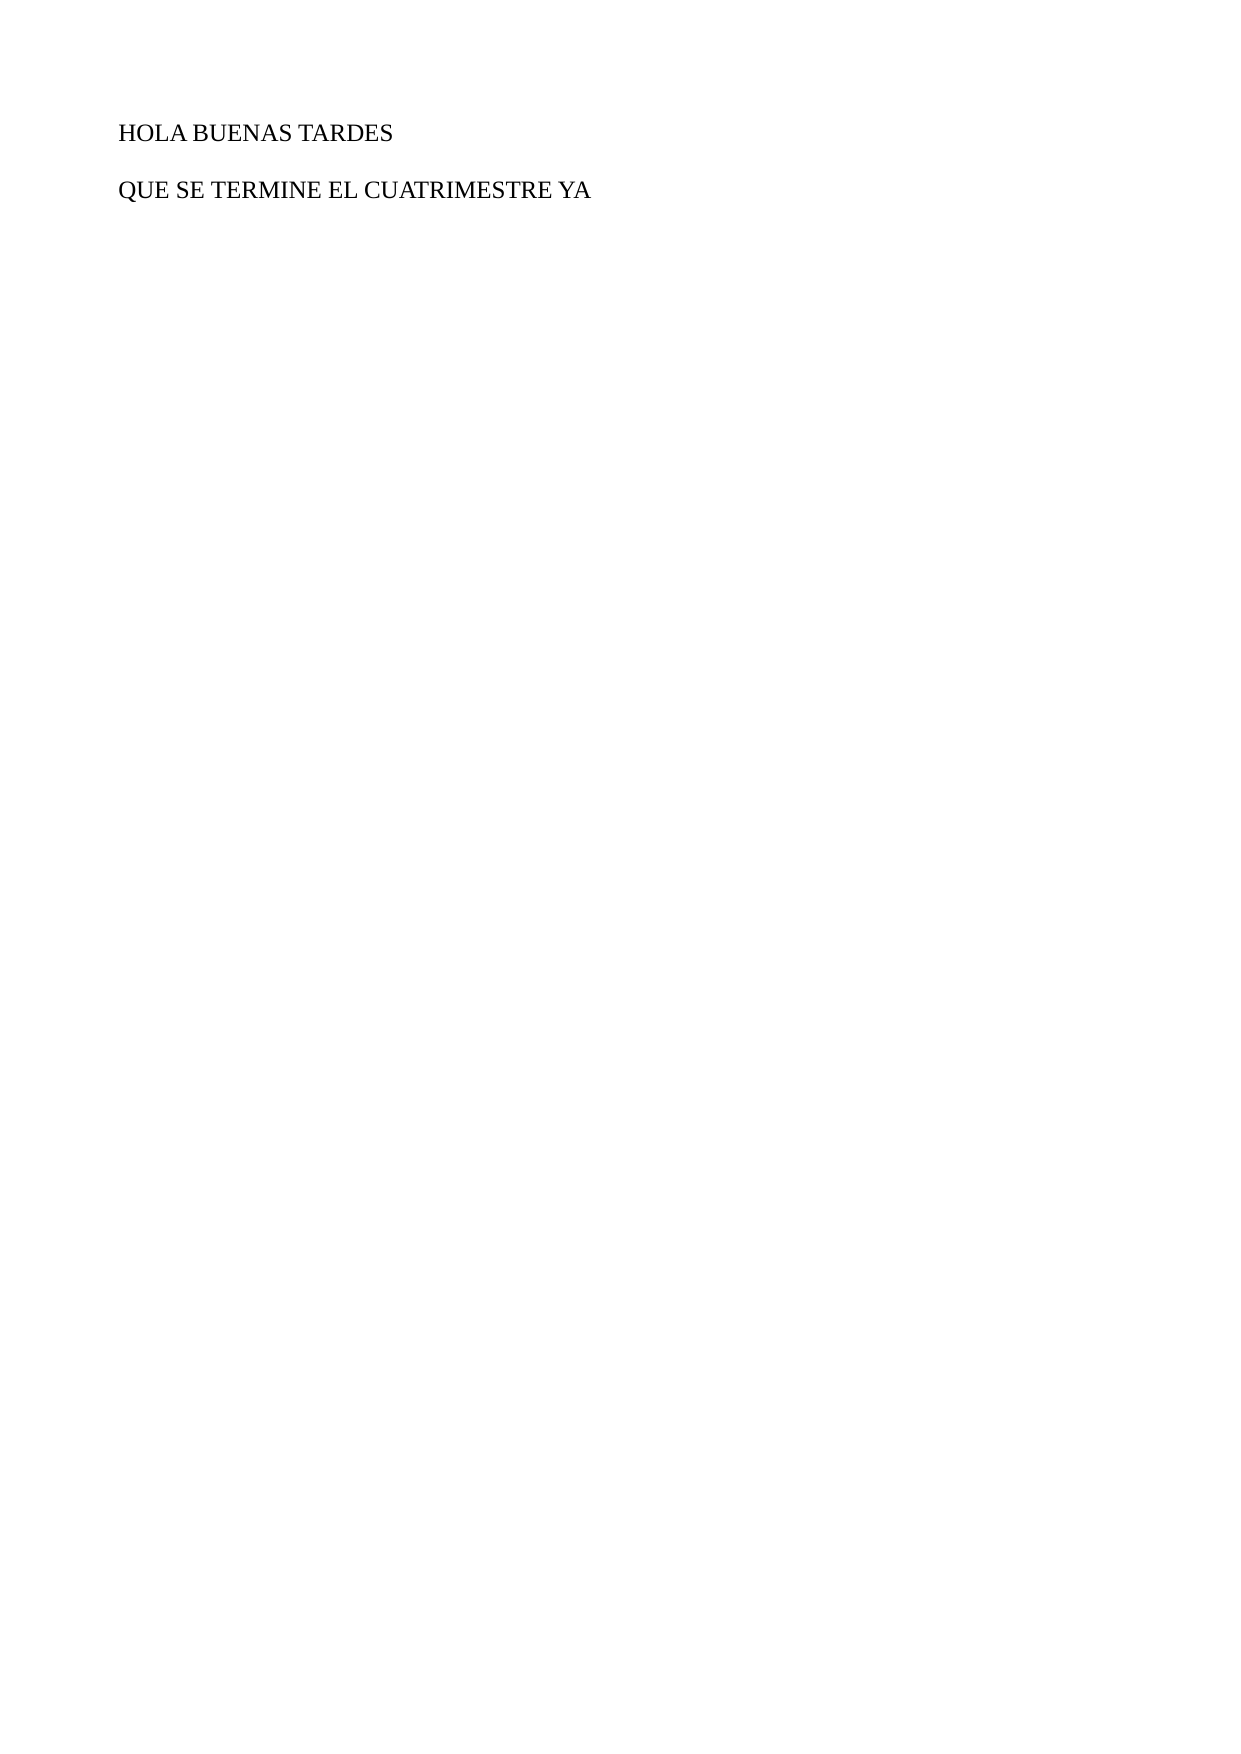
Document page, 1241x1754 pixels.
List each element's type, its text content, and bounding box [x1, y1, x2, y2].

text HOLA BUENAS TARDES [118, 118, 1122, 147]
text QUE SE TERMINE EL CUATRIMESTRE YA [118, 176, 1122, 204]
